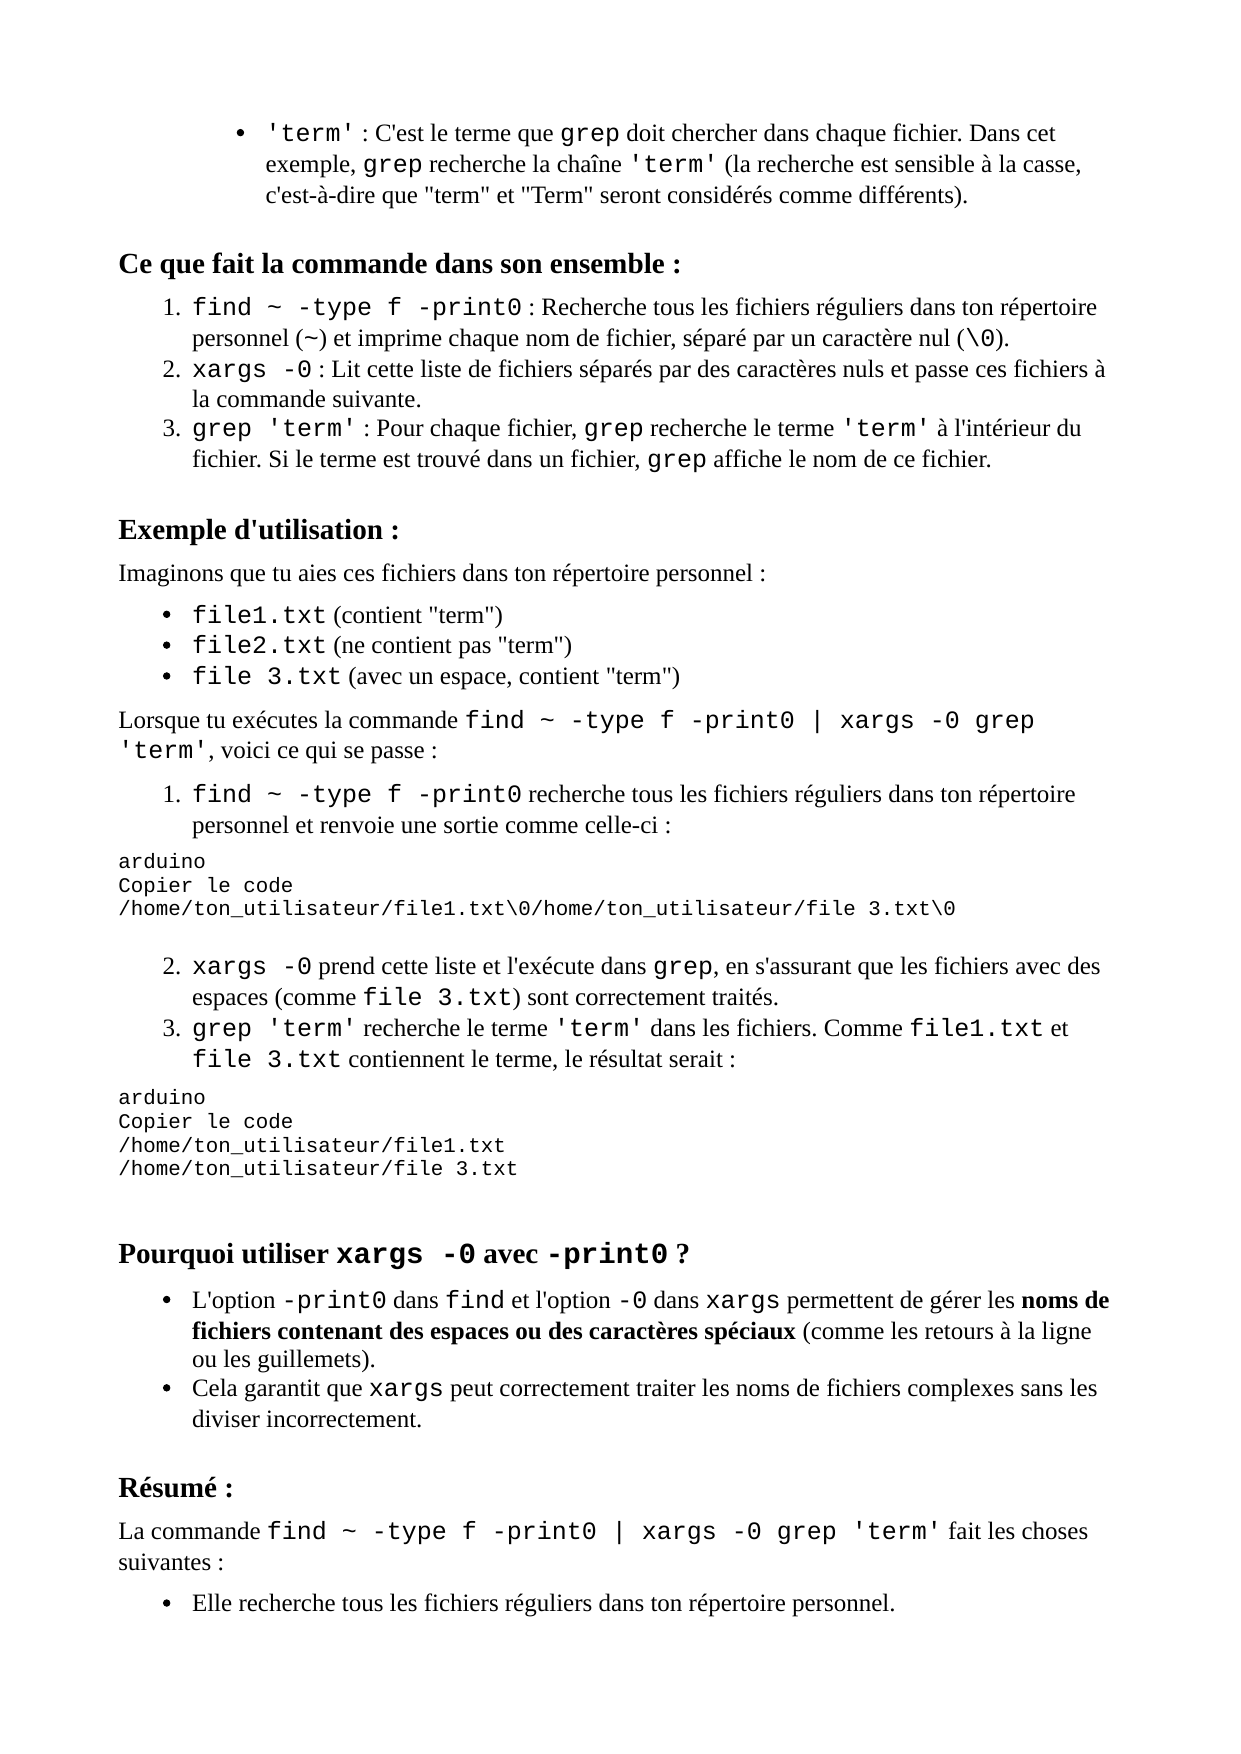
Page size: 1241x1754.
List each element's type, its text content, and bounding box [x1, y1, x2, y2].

subtitle Résumé : [118, 1470, 1122, 1504]
text Imaginons que tu aies ces fichiers dans ton répertoire personnel : [118, 558, 1122, 587]
list Elle recherche tous les fichiers réguliers dans ton répertoire personnel. [162, 1588, 1122, 1617]
list file 3.txt (avec un espace, contient "term") [162, 661, 1122, 692]
list grep 'term' recherche le terme 'term' dans les fichiers. Comme file1.txt et file 3.txt contiennent le terme, le résultat serait : [162, 1013, 1122, 1075]
text arduino [118, 1087, 1122, 1111]
text Copier le code [118, 1111, 1122, 1134]
subtitle Pourquoi utiliser xargs -0 avec -print0 ? [118, 1236, 1122, 1272]
text Lorsque tu exécutes la commande find ~ -type f -print0 | xargs -0 grep 'term', voici ce qui se passe : [118, 705, 1122, 766]
list L'option -print0 dans find et l'option -0 dans xargs permettent de gérer les noms de fichiers contenant des espaces ou des caractères spéciaux (comme les retours à la ligne ou les guillemets). [162, 1285, 1122, 1373]
text /home/ton_utilisateur/file1.txt [118, 1134, 1122, 1158]
list Cela garantit que xargs peut correctement traiter les noms de fichiers complexes sans les diviser incorrectement. [162, 1373, 1122, 1433]
list find ~ -type f -print0 : Recherche tous les fichiers réguliers dans ton répertoire personnel (~) et imprime chaque nom de fichier, séparé par un caractère nul (\0). [162, 292, 1122, 354]
subtitle Exemple d'utilisation : [118, 512, 1122, 546]
list grep 'term' : Pour chaque fichier, grep recherche le terme 'term' à l'intérieur du fichier. Si le terme est trouvé dans un fichier, grep affiche le nom de ce fichier. [162, 413, 1122, 475]
subtitle Ce que fait la commande dans son ensemble : [118, 246, 1122, 279]
text La commande find ~ -type f -print0 | xargs -0 grep 'term' fait les choses suivantes : [118, 1516, 1122, 1576]
list find ~ -type f -print0 recherche tous les fichiers réguliers dans ton répertoire personnel et renvoie une sortie comme celle-ci : [162, 779, 1122, 838]
list xargs -0 : Lit cette liste de fichiers séparés par des caractères nuls et passe ces fichiers à la commande suivante. [162, 354, 1122, 413]
text /home/ton_utilisateur/file 3.txt [118, 1158, 1122, 1182]
list file2.txt (ne contient pas "term") [162, 631, 1122, 661]
text Copier le code [118, 875, 1122, 898]
list 'term' : C'est le terme que grep doit chercher dans chaque fichier. Dans cet exemple, grep recherche la chaîne 'term' (la recherche est sensible à la casse, c'est-à-dire que "term" et "Term" seront considérés comme différents). [236, 118, 1122, 208]
list file1.txt (contient "term") [162, 600, 1122, 631]
text /home/ton_utilisateur/file1.txt\0/home/ton_utilisateur/file 3.txt\0 [118, 898, 1122, 922]
text arduino [118, 851, 1122, 875]
list xargs -0 prend cette liste et l'exécute dans grep, en s'assurant que les fichiers avec des espaces (comme file 3.txt) sont correctement traités. [162, 951, 1122, 1013]
